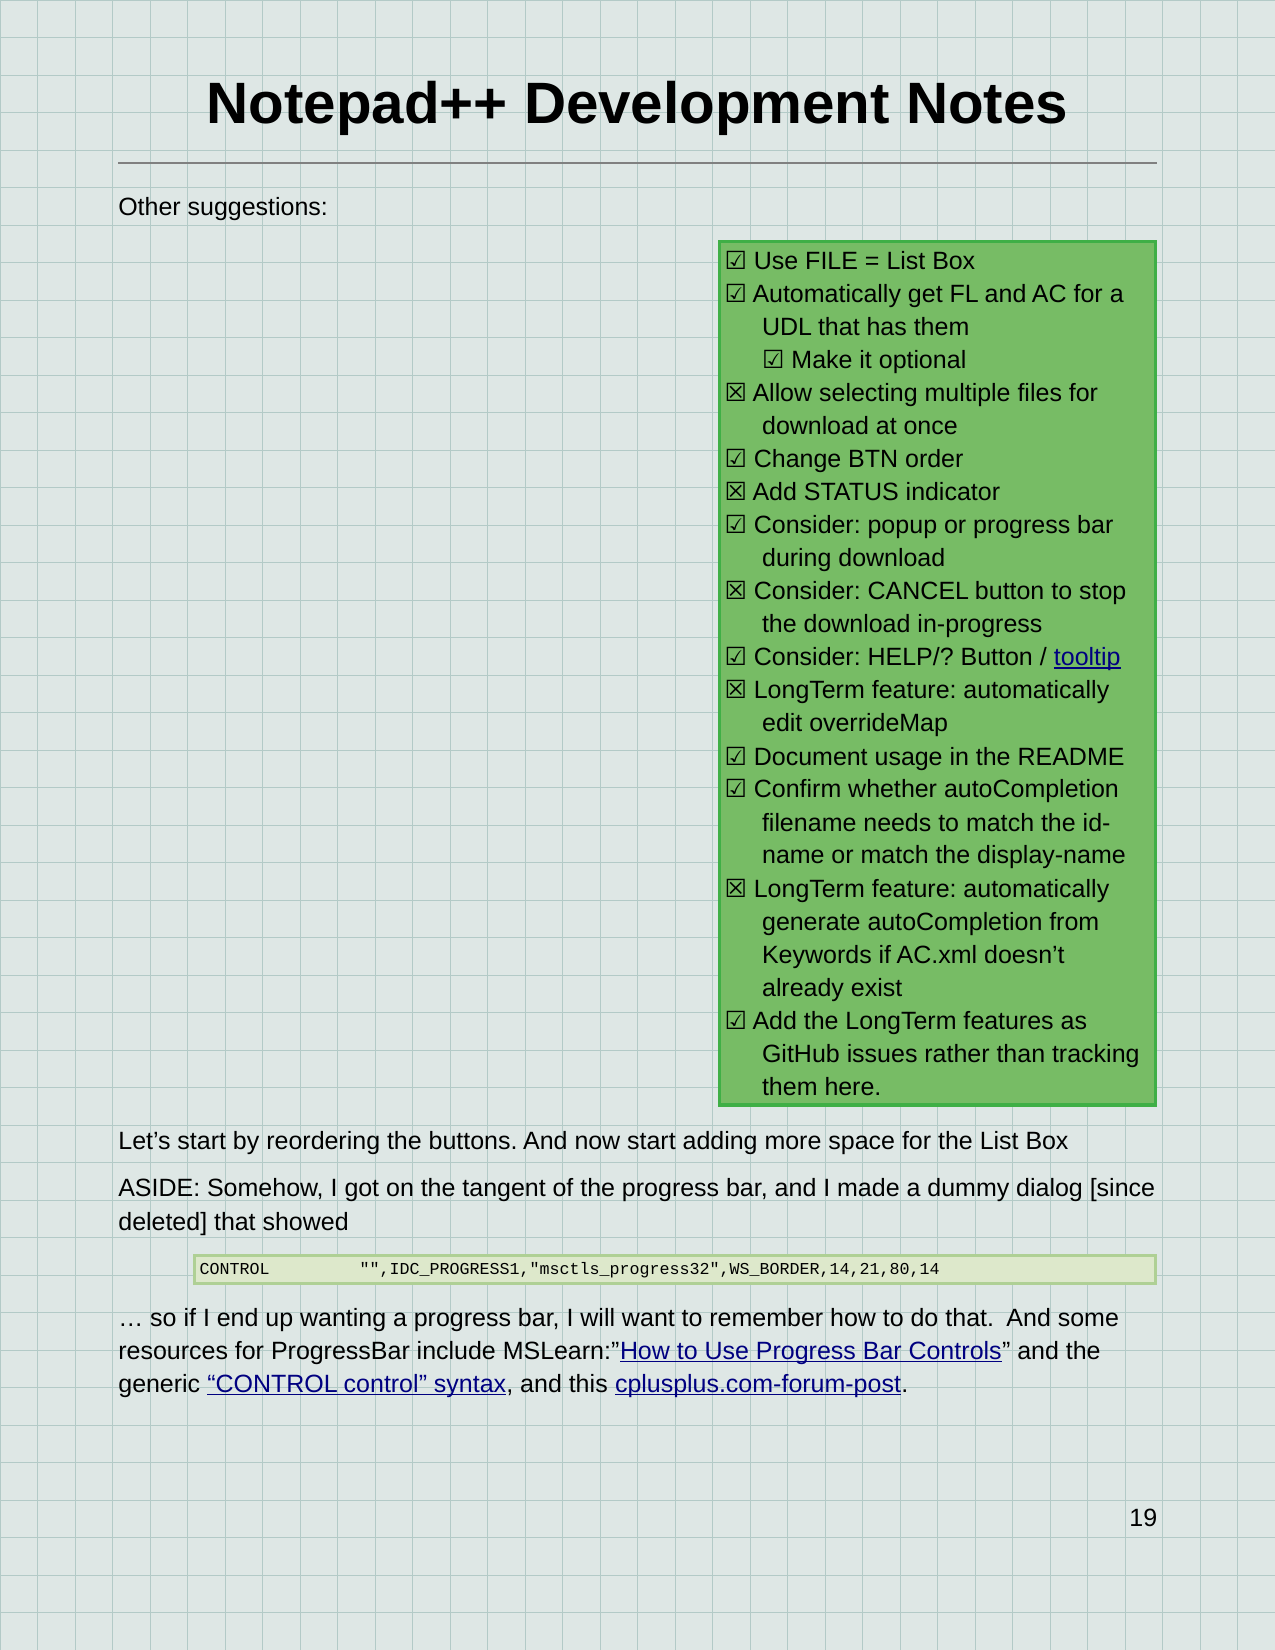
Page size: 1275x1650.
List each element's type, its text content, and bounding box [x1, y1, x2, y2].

text ☑ Consider: HELP/? Button / tooltip [721, 636, 1154, 669]
text ☑ Document usage in the README [721, 735, 1154, 768]
text ☒ LongTerm feature: automatically generate autoCompletion from Keywords if AC.xml doesn’t already exist [721, 867, 1154, 999]
text ASIDE: Somehow, I got on the tangent of the progress bar, and I made a dummy dialog [since deleted] that showed [118, 1173, 1157, 1235]
text ☑ Automatically get FL and AC for a UDL that has them ☑ Make it optional [721, 273, 1154, 372]
text ☑ Use FILE = List Box [721, 243, 1154, 273]
text … so if I end up wanting a progress bar, I will want to remember how to do that. And some resources for ProgressBar include MSLearn:”How to Use Progress Bar Controls” and the generic “CONTROL control” syntax, and this cplusplus.com-forum-post. [118, 1303, 1157, 1398]
text ☒ LongTerm feature: automatically edit overrideMap [721, 669, 1154, 735]
text CONTROL "",IDC_PROGRESS1,"msctls_progress32",WS_BORDER,14,21,80,14 [196, 1257, 1154, 1282]
text ☑ Consider: popup or progress bar during download [721, 504, 1154, 570]
text ☒ Consider: CANCEL button to stop the download in-progress [721, 570, 1154, 636]
text ☒ Allow selecting multiple files for download at once [721, 372, 1154, 438]
text ☒ Add STATUS indicator [721, 471, 1154, 504]
text ☑ Add the LongTerm features as GitHub issues rather than tracking them here. [721, 999, 1154, 1103]
text Let’s start by reordering the buttons. And now start adding more space for the List Box [118, 1126, 1157, 1154]
text Other suggestions: [118, 192, 1157, 221]
text ☑ Confirm whether autoCompletion filename needs to match the id-name or match the display-name [721, 768, 1154, 867]
text ☑ Change BTN order [721, 438, 1154, 471]
